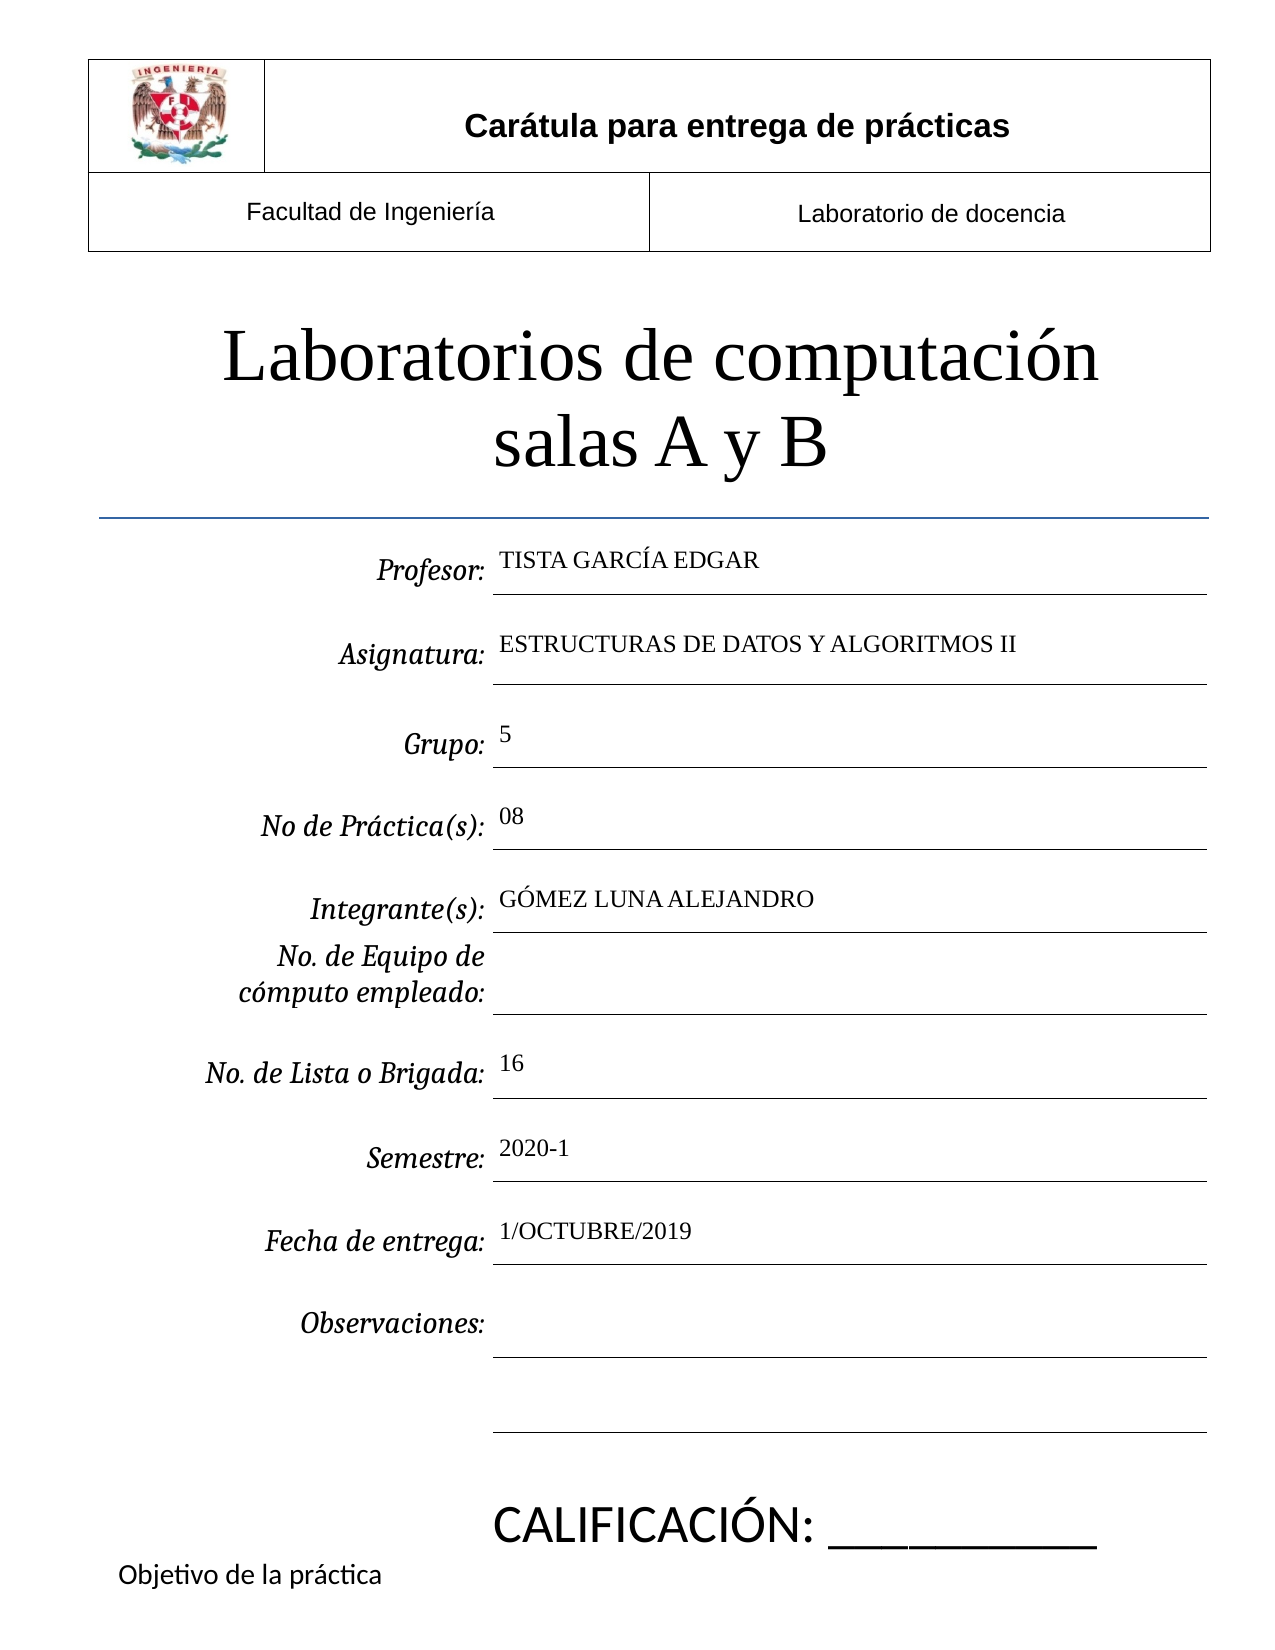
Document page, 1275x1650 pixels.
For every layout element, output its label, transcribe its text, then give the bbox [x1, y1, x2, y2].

table_cell Grupo: [118, 684, 493, 766]
table_cell [493, 933, 1207, 1013]
table_cell 1/OCTUBRE/2019 [493, 1182, 1207, 1263]
table_cell Asignatura: [118, 594, 493, 684]
table_cell Observaciones: [118, 1264, 493, 1357]
table_cell No. de Lista o Brigada: [118, 1014, 493, 1098]
table_cell [493, 1358, 1207, 1432]
table_header [89, 60, 264, 172]
table_cell 2020-1 [493, 1099, 1207, 1181]
table_cell Semestre: [118, 1098, 493, 1181]
table_cell [118, 1357, 493, 1432]
table_cell ESTRUCTURAS DE DATOS Y ALGORITMOS II [493, 595, 1207, 684]
table_cell 08 [493, 768, 1207, 849]
text Objetivo de la práctica [118, 1556, 1205, 1591]
table_cell [493, 1265, 1207, 1357]
table_cell 16 [493, 1015, 1207, 1098]
table_header Carátula para entrega de prácticas [265, 60, 1210, 172]
table_cell Laboratorio de docencia [650, 173, 1210, 251]
table_cell 5 [493, 685, 1207, 766]
table_header [493, 511, 1207, 517]
table_cell No de Práctica(s): [118, 766, 493, 849]
text salas A y B [118, 396, 1205, 482]
table_header Profesor: [118, 519, 493, 594]
table_header [118, 511, 493, 517]
table_header TISTA GARCÍA EDGAR [493, 519, 1207, 594]
table_cell Facultad de Ingeniería [89, 173, 649, 251]
table_cell Fecha de entrega: [118, 1181, 493, 1263]
text CALIFICACIÓN: __________ [118, 1489, 1205, 1556]
table_cell Integrante(s): [118, 849, 493, 932]
table_cell No. de Equipo de cómputo empleado: [118, 932, 493, 1013]
table_cell GÓMEZ LUNA ALEJANDRO [493, 850, 1207, 932]
text Laboratorios de computación [118, 310, 1205, 396]
